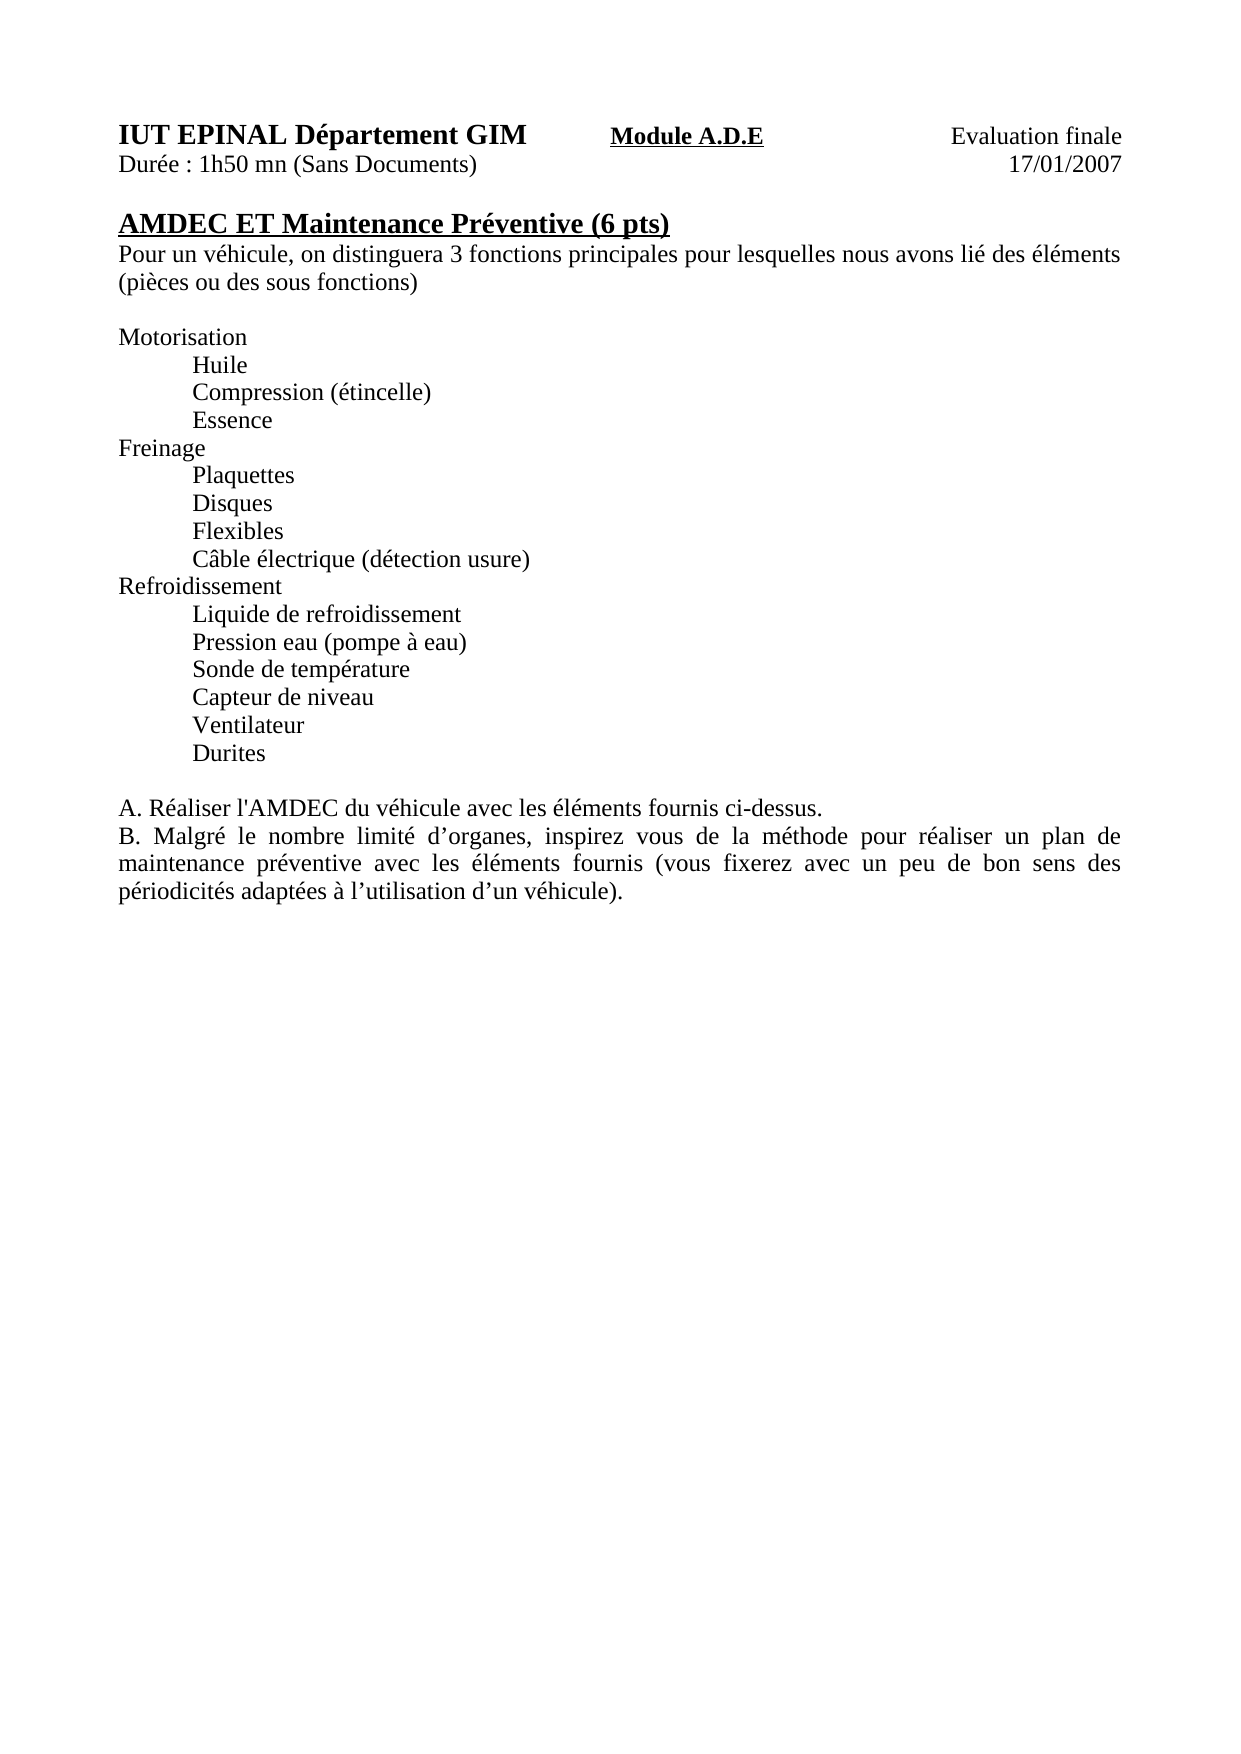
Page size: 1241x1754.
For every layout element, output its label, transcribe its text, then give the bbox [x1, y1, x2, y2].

text Flexibles [118, 517, 1122, 545]
text Durites [118, 739, 1122, 766]
text Essence [118, 406, 1122, 434]
text Motorisation [118, 323, 1122, 351]
text Liquide de refroidissement [118, 600, 1122, 628]
text Freinage [118, 434, 1122, 462]
text Câble électrique (détection usure) [118, 545, 1122, 572]
text Refroidissement [118, 572, 1122, 600]
text Plaquettes [118, 462, 1122, 489]
text Huile [118, 351, 1122, 378]
text Disques [118, 489, 1122, 517]
text B. Malgré le nombre limité d’organes, inspirez vous de la méthode pour réaliser un plan de maintenance préventive avec les éléments fournis (vous fixerez avec un peu de bon sens des périodicités adaptées à l’utilisation d’un véhicule). [118, 822, 1122, 905]
text Pression eau (pompe à eau) [118, 628, 1122, 656]
text A. Réaliser l'AMDEC du véhicule avec les éléments fournis ci-dessus. [118, 794, 1122, 822]
text Ventilateur [118, 711, 1122, 739]
text AMDEC ET Maintenance Préventive (6 pts) [118, 208, 1122, 240]
text Capteur de niveau [118, 683, 1122, 711]
text Sonde de température [118, 656, 1122, 683]
text Pour un véhicule, on distinguera 3 fonctions principales pour lesquelles nous avons lié des éléments (pièces ou des sous fonctions) [118, 240, 1122, 295]
text Compression (étincelle) [118, 378, 1122, 406]
